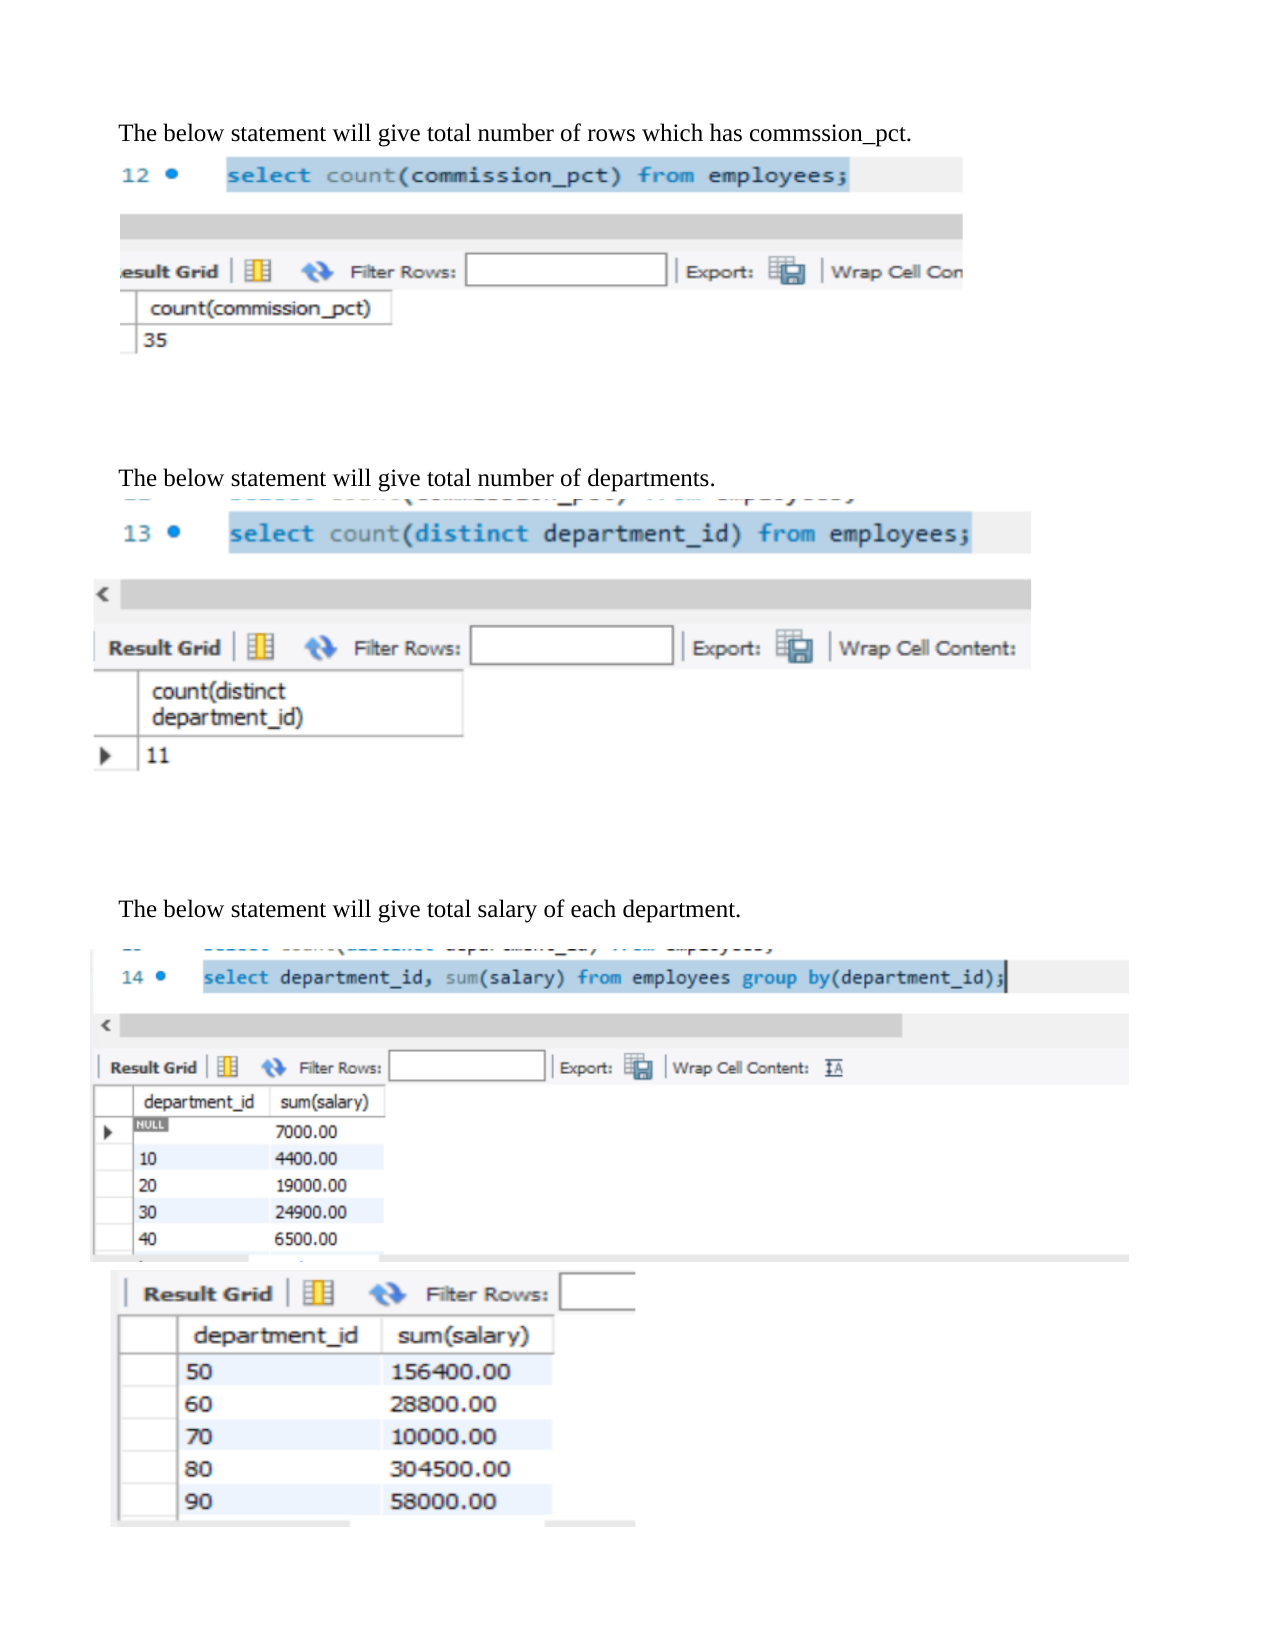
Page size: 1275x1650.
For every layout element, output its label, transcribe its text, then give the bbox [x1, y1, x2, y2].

picture [110, 1270, 636, 1527]
text The below statement will give total number of departments. [118, 463, 1157, 492]
picture [120, 153, 963, 385]
picture [93, 499, 1032, 789]
text The below statement will give total salary of each department. [118, 894, 1157, 923]
picture [90, 949, 1129, 1262]
text The below statement will give total number of rows which has commssion_pct. [118, 118, 1157, 147]
